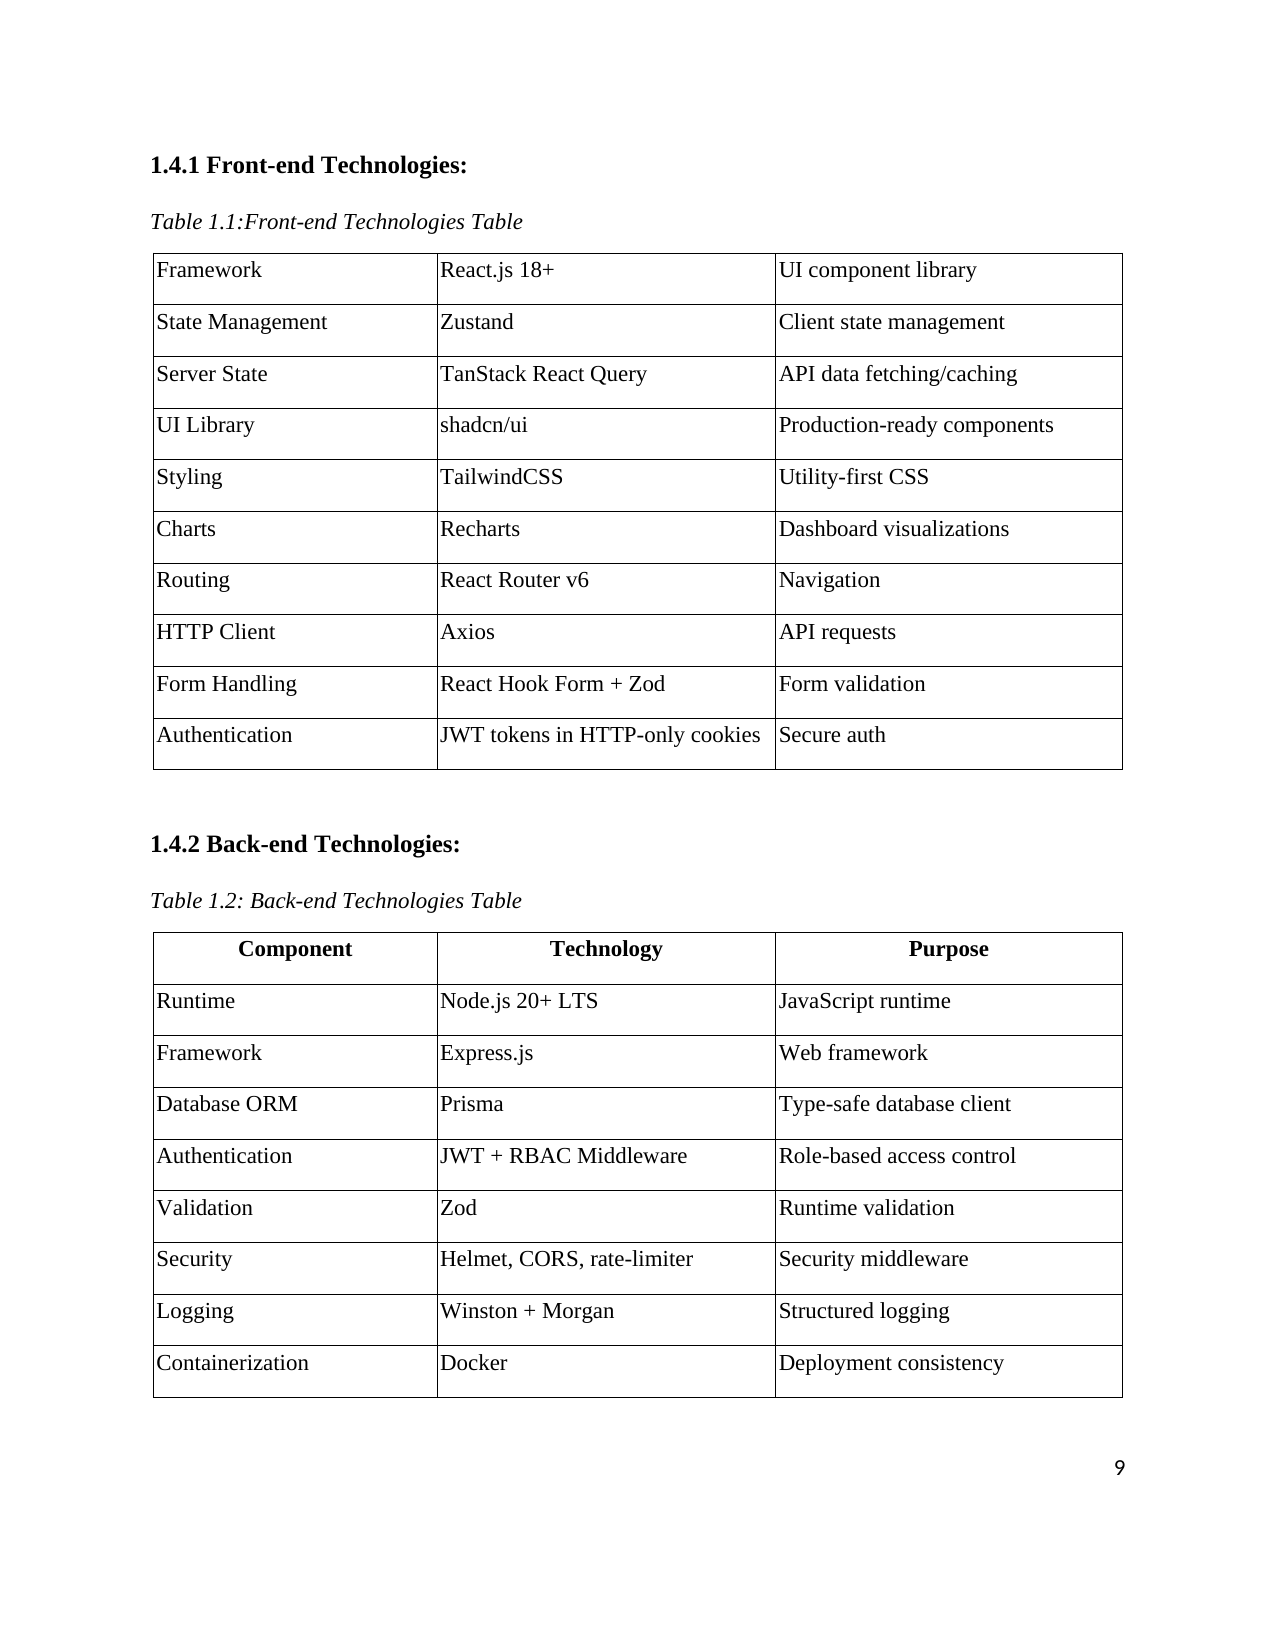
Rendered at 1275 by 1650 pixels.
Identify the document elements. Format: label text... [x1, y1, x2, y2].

table_cell React Hook Form + Zod [438, 667, 775, 718]
table_cell Dashboard visualizations [776, 512, 1122, 563]
table_header Purpose [776, 933, 1122, 984]
table_cell shadcn/ui [438, 409, 775, 459]
table_cell Winston + Morgan [438, 1295, 775, 1345]
table_cell UI Library [154, 409, 437, 459]
table_cell TailwindCSS [438, 460, 775, 511]
table_cell Authentication [154, 1140, 437, 1190]
table_cell HTTP Client [154, 615, 437, 666]
table_cell Role-based access control [776, 1140, 1122, 1190]
table_cell Helmet, CORS, rate-limiter [438, 1243, 775, 1294]
table_cell Prisma [438, 1088, 775, 1139]
table_cell Deployment consistency [776, 1346, 1122, 1397]
table_cell Form validation [776, 667, 1122, 718]
text Table 1.1:Front-end Technologies Table [150, 208, 1125, 234]
table_header Framework [154, 254, 437, 304]
table_cell Web framework [776, 1036, 1122, 1087]
table_cell Recharts [438, 512, 775, 563]
table_cell Structured logging [776, 1295, 1122, 1345]
table_cell TanStack React Query [438, 357, 775, 408]
table_header React.js 18+ [438, 254, 775, 304]
subtitle 1.4.1 Front-end Technologies: [150, 150, 1125, 179]
subtitle 1.4.2 Back-end Technologies: [150, 829, 1125, 858]
table_cell Production-ready components [776, 409, 1122, 459]
table_cell Zod [438, 1191, 775, 1242]
table_cell Axios [438, 615, 775, 666]
table_cell Database ORM [154, 1088, 437, 1139]
table_cell Charts [154, 512, 437, 563]
text Table 1.2: Back-end Technologies Table [150, 887, 1125, 913]
table_header Technology [438, 933, 775, 984]
table_cell Styling [154, 460, 437, 511]
table_cell Security [154, 1243, 437, 1294]
table_cell Utility-first CSS [776, 460, 1122, 511]
table_cell Server State [154, 357, 437, 408]
table_cell Node.js 20+ LTS [438, 985, 775, 1035]
table_cell JWT + RBAC Middleware [438, 1140, 775, 1190]
table_cell Navigation [776, 564, 1122, 614]
table_cell Framework [154, 1036, 437, 1087]
table_cell API requests [776, 615, 1122, 666]
table_cell Logging [154, 1295, 437, 1345]
table_cell Authentication [154, 719, 437, 769]
table_cell State Management [154, 305, 437, 356]
table_cell Zustand [438, 305, 775, 356]
table_cell React Router v6 [438, 564, 775, 614]
table_cell Secure auth [776, 719, 1122, 769]
table_cell Runtime validation [776, 1191, 1122, 1242]
table_cell Containerization [154, 1346, 437, 1397]
table_cell Security middleware [776, 1243, 1122, 1294]
table_cell Validation [154, 1191, 437, 1242]
table_cell API data fetching/caching [776, 357, 1122, 408]
table_header UI component library [776, 254, 1122, 304]
table_cell Type-safe database client [776, 1088, 1122, 1139]
table_cell Runtime [154, 985, 437, 1035]
table_cell JWT tokens in HTTP-only cookies [438, 719, 775, 769]
table_cell Client state management [776, 305, 1122, 356]
table_cell Routing [154, 564, 437, 614]
table_header Component [154, 933, 437, 984]
table_cell Express.js [438, 1036, 775, 1087]
table_cell Form Handling [154, 667, 437, 718]
table_cell Docker [438, 1346, 775, 1397]
table_cell JavaScript runtime [776, 985, 1122, 1035]
